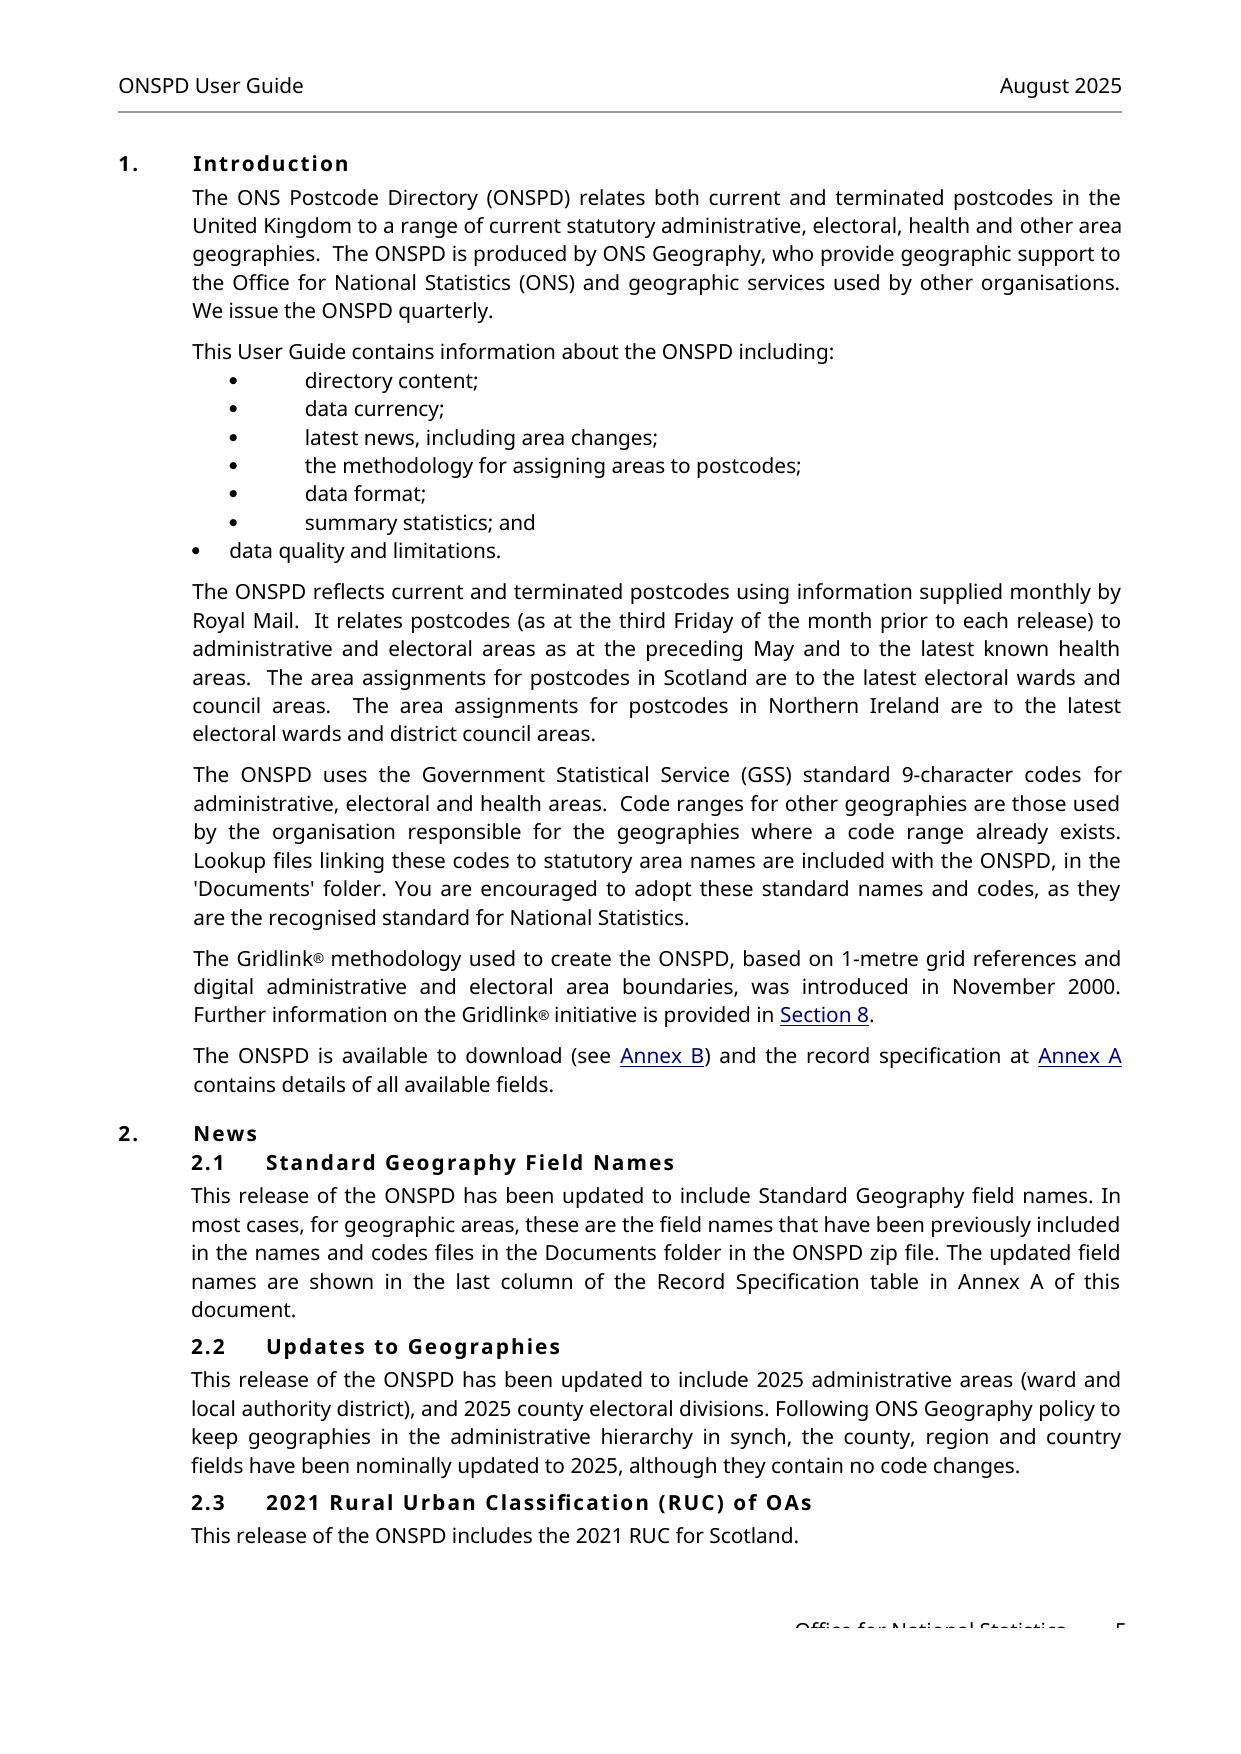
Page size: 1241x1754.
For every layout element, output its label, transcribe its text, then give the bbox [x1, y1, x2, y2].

text The ONSPD uses the Government Statistical Service (GSS) standard 9-character codes for administrative, electoral and health areas. Code ranges for other geographies are those used by the organisation responsible for the geographies where a code range already exists. Lookup files linking these codes to statutory area names are included with the ONSPD, in the 'Documents' folder. You are encouraged to adopt these standard names and codes, as they are the recognised standard for National Statistics. [193, 761, 1122, 931]
list data quality and limitations. [192, 536, 1122, 565]
list data currency; [229, 394, 1122, 423]
text This User Guide contains information about the ONSPD including: [192, 337, 1122, 366]
list summary statistics; and [229, 508, 1122, 536]
list the methodology for assigning areas to postcodes; [229, 451, 1122, 479]
subtitle 1. Introduction [118, 153, 1122, 176]
text This release of the ONSPD includes the 2021 RUC for Scotland. [191, 1521, 1122, 1549]
list latest news, including area changes; [229, 423, 1122, 451]
text This release of the ONSPD has been updated to include Standard Geography field names. In most cases, for geographic areas, these are the field names that have been previously included in the names and codes files in the Documents folder in the ONSPD zip file. The updated field names are shown in the last column of the Record Specification table in Annex A of this document. [191, 1182, 1122, 1324]
text The ONSPD reflects current and terminated postcodes using information supplied monthly by Royal Mail. It relates postcodes (as at the third Friday of the month prior to each release) to administrative and electoral areas as at the preceding May and to the latest known health areas. The area assignments for postcodes in Scotland are to the latest electoral wards and council areas. The area assignments for postcodes in Northern Ireland are to the latest electoral wards and district council areas. [192, 577, 1122, 748]
subtitle 2. News [118, 1123, 1122, 1146]
list directory content; [229, 366, 1122, 394]
list data format; [229, 479, 1122, 508]
text The ONSPD is available to download (see Annex B) and the record specification at Annex A contains details of all available fields. [193, 1041, 1122, 1098]
subtitle 2.3 2021 Rural Urban Classification (RUC) of OAs [191, 1492, 1122, 1515]
subtitle 2.1 Standard Geography Field Names [191, 1152, 1122, 1175]
subtitle 2.2 Updates to Geographies [191, 1336, 1122, 1359]
text This release of the ONSPD has been updated to include 2025 administrative areas (ward and local authority district), and 2025 county electoral divisions. Following ONS Geography policy to keep geographies in the administrative hierarchy in synch, the county, region and country fields have been nominally updated to 2025, although they contain no code changes. [191, 1366, 1122, 1479]
text The Gridlink methodology used to create the ONSPD, based on 1-metre grid references and digital administrative and electoral area boundaries, was introduced in November 2000. Further information on the Gridlink initiative is provided in Section 8. [193, 944, 1122, 1029]
text The ONS Postcode Directory (ONSPD) relates both current and terminated postcodes in the United Kingdom to a range of current statutory administrative, electoral, health and other area geographies. The ONSPD is produced by ONS Geography, who provide geographic support to the Office for National Statistics (ONS) and geographic services used by other organisations. We issue the ONSPD quarterly. [192, 183, 1122, 325]
